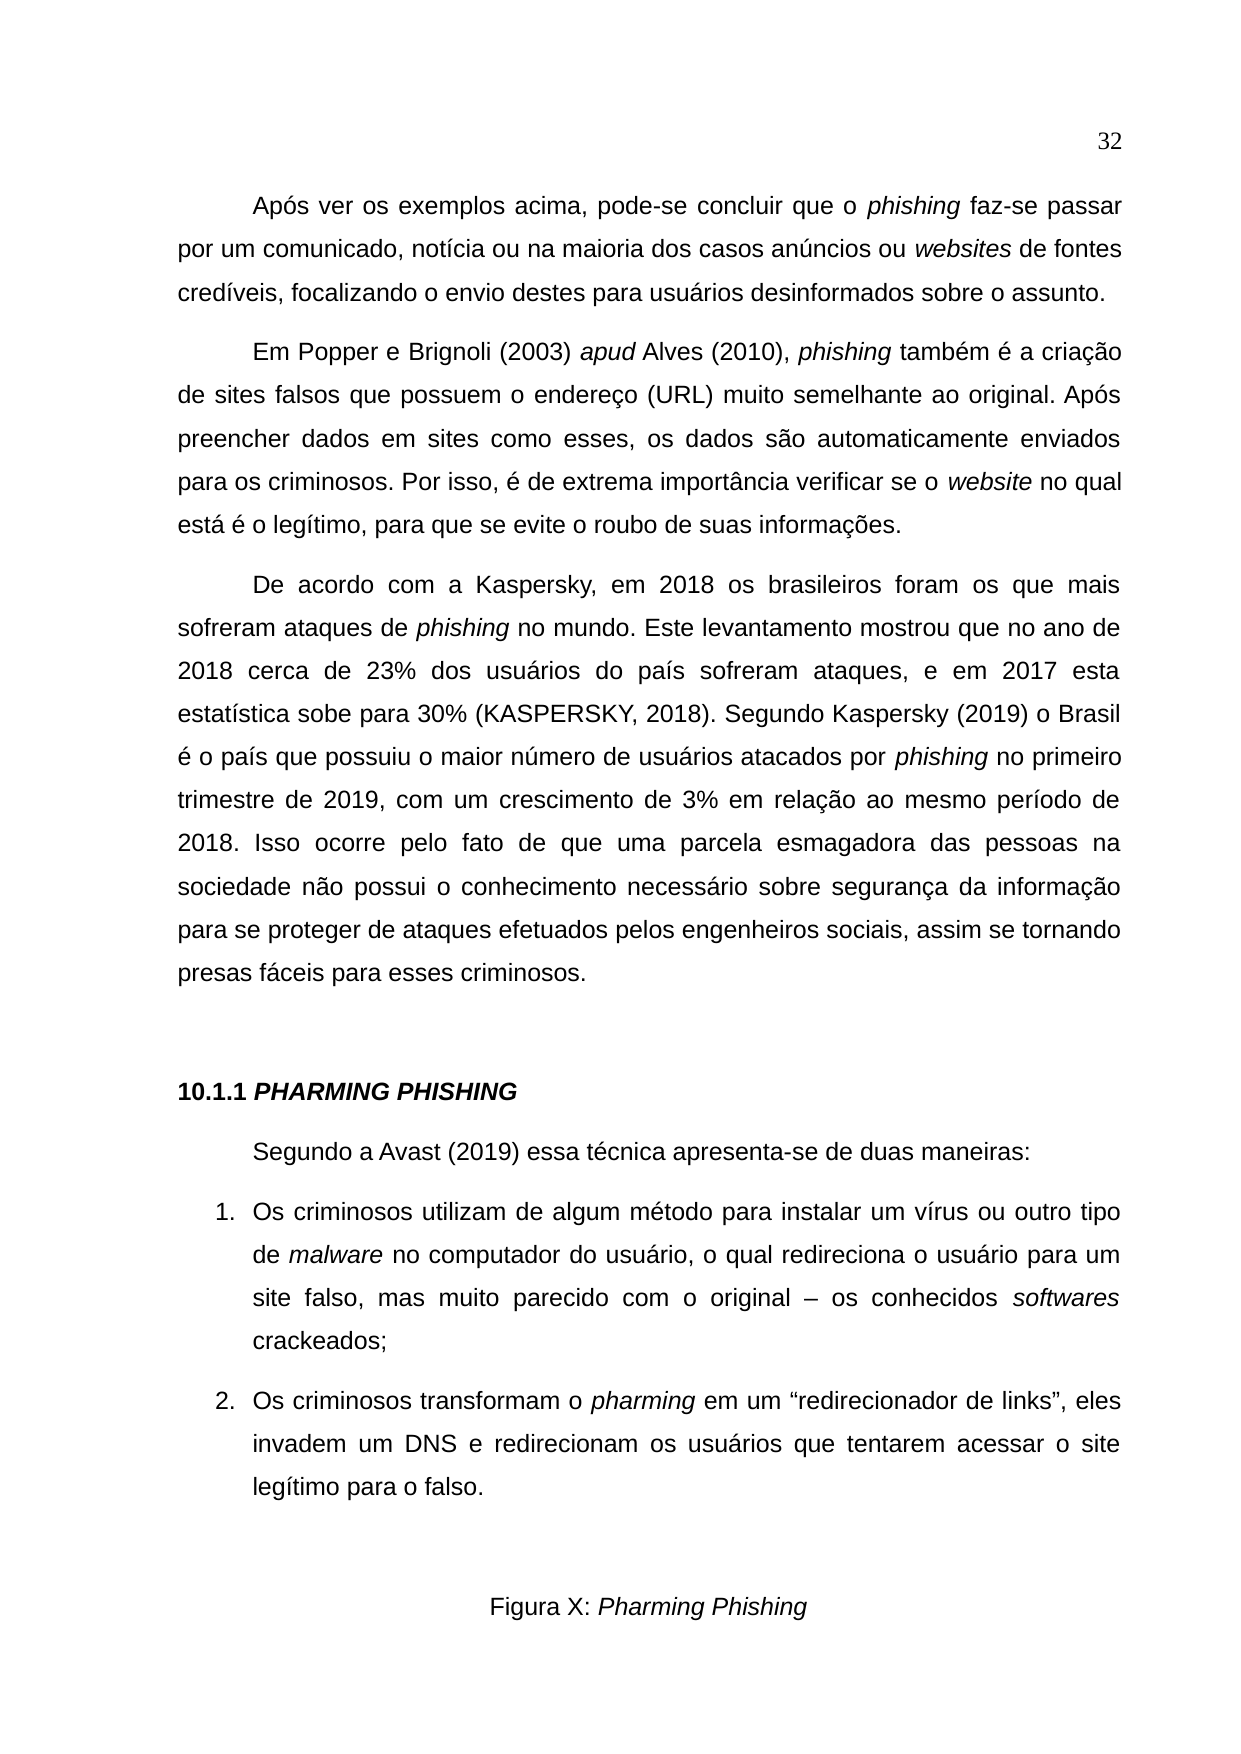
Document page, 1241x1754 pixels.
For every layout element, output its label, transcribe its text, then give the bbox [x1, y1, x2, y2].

subtitle Após ver os exemplos acima, pode-se concluir que o phishing faz-se passar por um comunicado, notícia ou na maioria dos casos anúncios ou websites de fontes credíveis, focalizando o envio destes para usuários desinformados sobre o assunto. [177, 191, 1122, 306]
subtitle Os criminosos utilizam de algum método para instalar um vírus ou outro tipo de malware no computador do usuário, o qual redireciona o usuário para um site falso, mas muito parecido com o original – os conhecidos softwares crackeados; [215, 1197, 1122, 1355]
subtitle Segundo a Avast (2019) essa técnica apresenta-se de duas maneiras: [177, 1137, 1122, 1166]
subtitle Em Popper e Brignoli (2003) apud Alves (2010), phishing também é a criação de sites falsos que possuem o endereço (URL) muito semelhante ao original. Após preencher dados em sites como esses, os dados são automaticamente enviados para os criminosos. Por isso, é de extrema importância verificar se o website no qual está é o legítimo, para que se evite o roubo de suas informações. [177, 337, 1122, 538]
subtitle Os criminosos transformam o pharming em um “redirecionador de links”, eles invadem um DNS e redirecionam os usuários que tentarem acessar o site legítimo para o falso. [215, 1386, 1122, 1501]
subtitle De acordo com a Kaspersky, em 2018 os brasileiros foram os que mais sofreram ataques de phishing no mundo. Este levantamento mostrou que no ano de 2018 cerca de 23% dos usuários do país sofreram ataques, e em 2017 esta estatística sobe para 30% (KASPERSKY, 2018). Segundo Kaspersky (2019) o Brasil é o país que possuiu o maior número de usuários atacados por phishing no primeiro trimestre de 2019, com um crescimento de 3% em relação ao mesmo período de 2018. Isso ocorre pelo fato de que uma parcela esmagadora das pessoas na sociedade não possui o conhecimento necessário sobre segurança da informação para se proteger de ataques efetuados pelos engenheiros sociais, assim se tornando presas fáceis para esses criminosos. [177, 569, 1122, 986]
subtitle Figura X: Pharming Phishing [177, 1592, 1122, 1621]
subtitle 10.1.1 PHARMING PHISHING [177, 1077, 1122, 1106]
